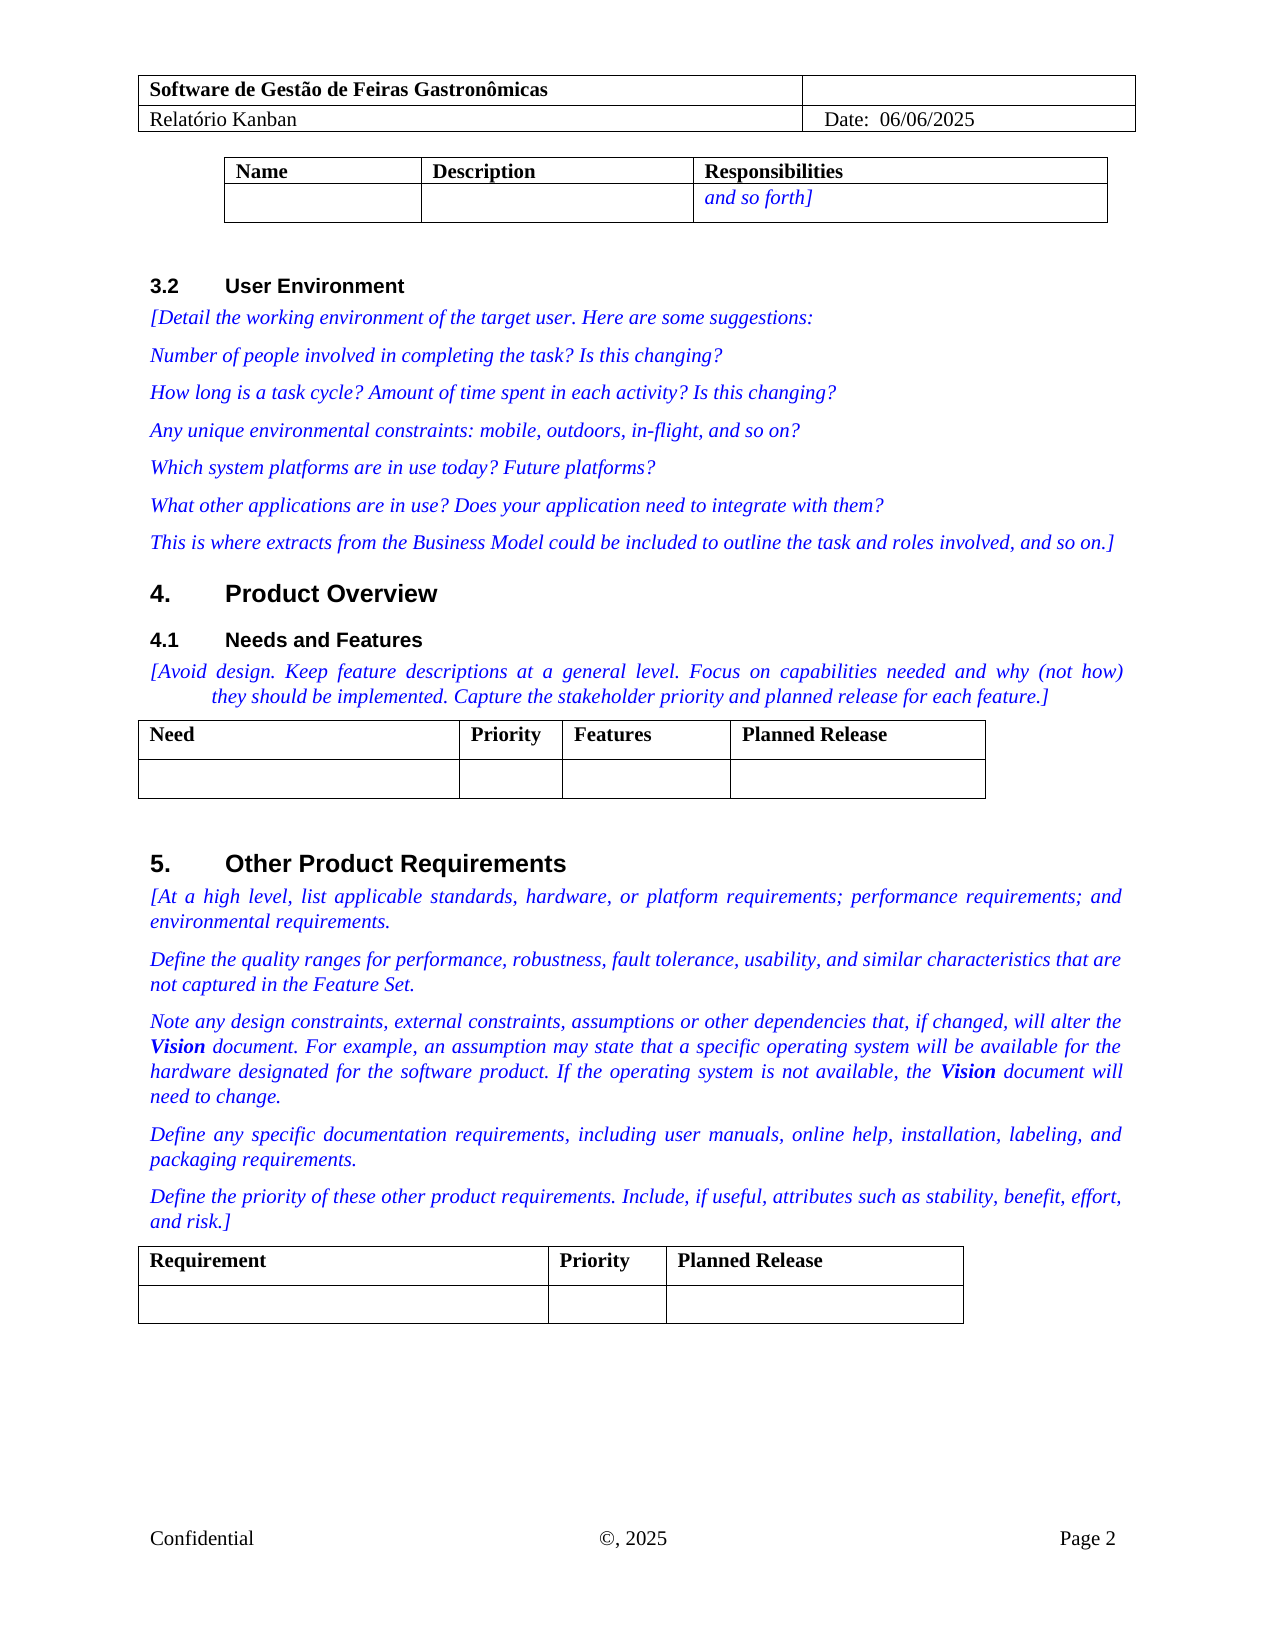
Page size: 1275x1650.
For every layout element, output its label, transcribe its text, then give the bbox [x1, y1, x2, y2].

table_header Features [563, 721, 730, 759]
table_cell [731, 760, 985, 797]
text Any unique environmental constraints: mobile, outdoors, in-flight, and so on? [150, 417, 1125, 442]
table_cell [667, 1286, 963, 1323]
table_header Responsibilities [694, 158, 1107, 183]
text [Avoid design. Keep feature descriptions at a general level. Focus on capabilities needed and why (not how) they should be implemented. Capture the stakeholder priority and planned release for each feature.] [150, 658, 1125, 708]
table_header Need [139, 721, 459, 759]
table_header Name [225, 158, 421, 183]
table_cell [563, 760, 730, 797]
table_cell [225, 184, 421, 222]
table_cell [460, 760, 562, 797]
table_header Planned Release [667, 1247, 963, 1284]
subtitle User Environment [150, 273, 1125, 298]
table_cell and so forth] [694, 184, 1107, 222]
text [At a high level, list applicable standards, hardware, or platform requirements; performance requirements; and environmental requirements. [150, 883, 1125, 933]
text How long is a task cycle? Amount of time spent in each activity? Is this changing? [150, 379, 1125, 404]
subtitle Needs and Features [150, 627, 1125, 652]
table_cell [422, 184, 693, 222]
table_header Planned Release [731, 721, 985, 759]
table_cell [139, 760, 459, 797]
text [Detail the working environment of the target user. Here are some suggestions: [150, 304, 1125, 329]
table_header Requirement [139, 1247, 548, 1284]
text Note any design constraints, external constraints, assumptions or other dependencies that, if changed, will alter the Vision document. For example, an assumption may state that a specific operating system will be available for the hardware designated for the software product. If the operating system is not available, the Vision document will need to change. [150, 1008, 1125, 1108]
table_cell [549, 1286, 666, 1323]
text Number of people involved in completing the task? Is this changing? [150, 342, 1125, 367]
table_header Description [422, 158, 693, 183]
text Define any specific documentation requirements, including user manuals, online help, installation, labeling, and packaging requirements. [150, 1121, 1125, 1171]
text What other applications are in use? Does your application need to integrate with them? [150, 492, 1125, 517]
table_header Priority [549, 1247, 666, 1284]
text Define the quality ranges for performance, robustness, fault tolerance, usability, and similar characteristics that are not captured in the Feature Set. [150, 946, 1125, 996]
table_cell [139, 1286, 548, 1323]
subtitle Other Product Requirements [150, 848, 1125, 877]
text Which system platforms are in use today? Future platforms? [150, 454, 1125, 479]
table_header Priority [460, 721, 562, 759]
text Define the priority of these other product requirements. Include, if useful, attributes such as stability, benefit, effort, and risk.] [150, 1183, 1125, 1233]
subtitle Product Overview [150, 579, 1125, 608]
text This is where extracts from the Business Model could be included to outline the task and roles involved, and so on.] [150, 529, 1125, 554]
